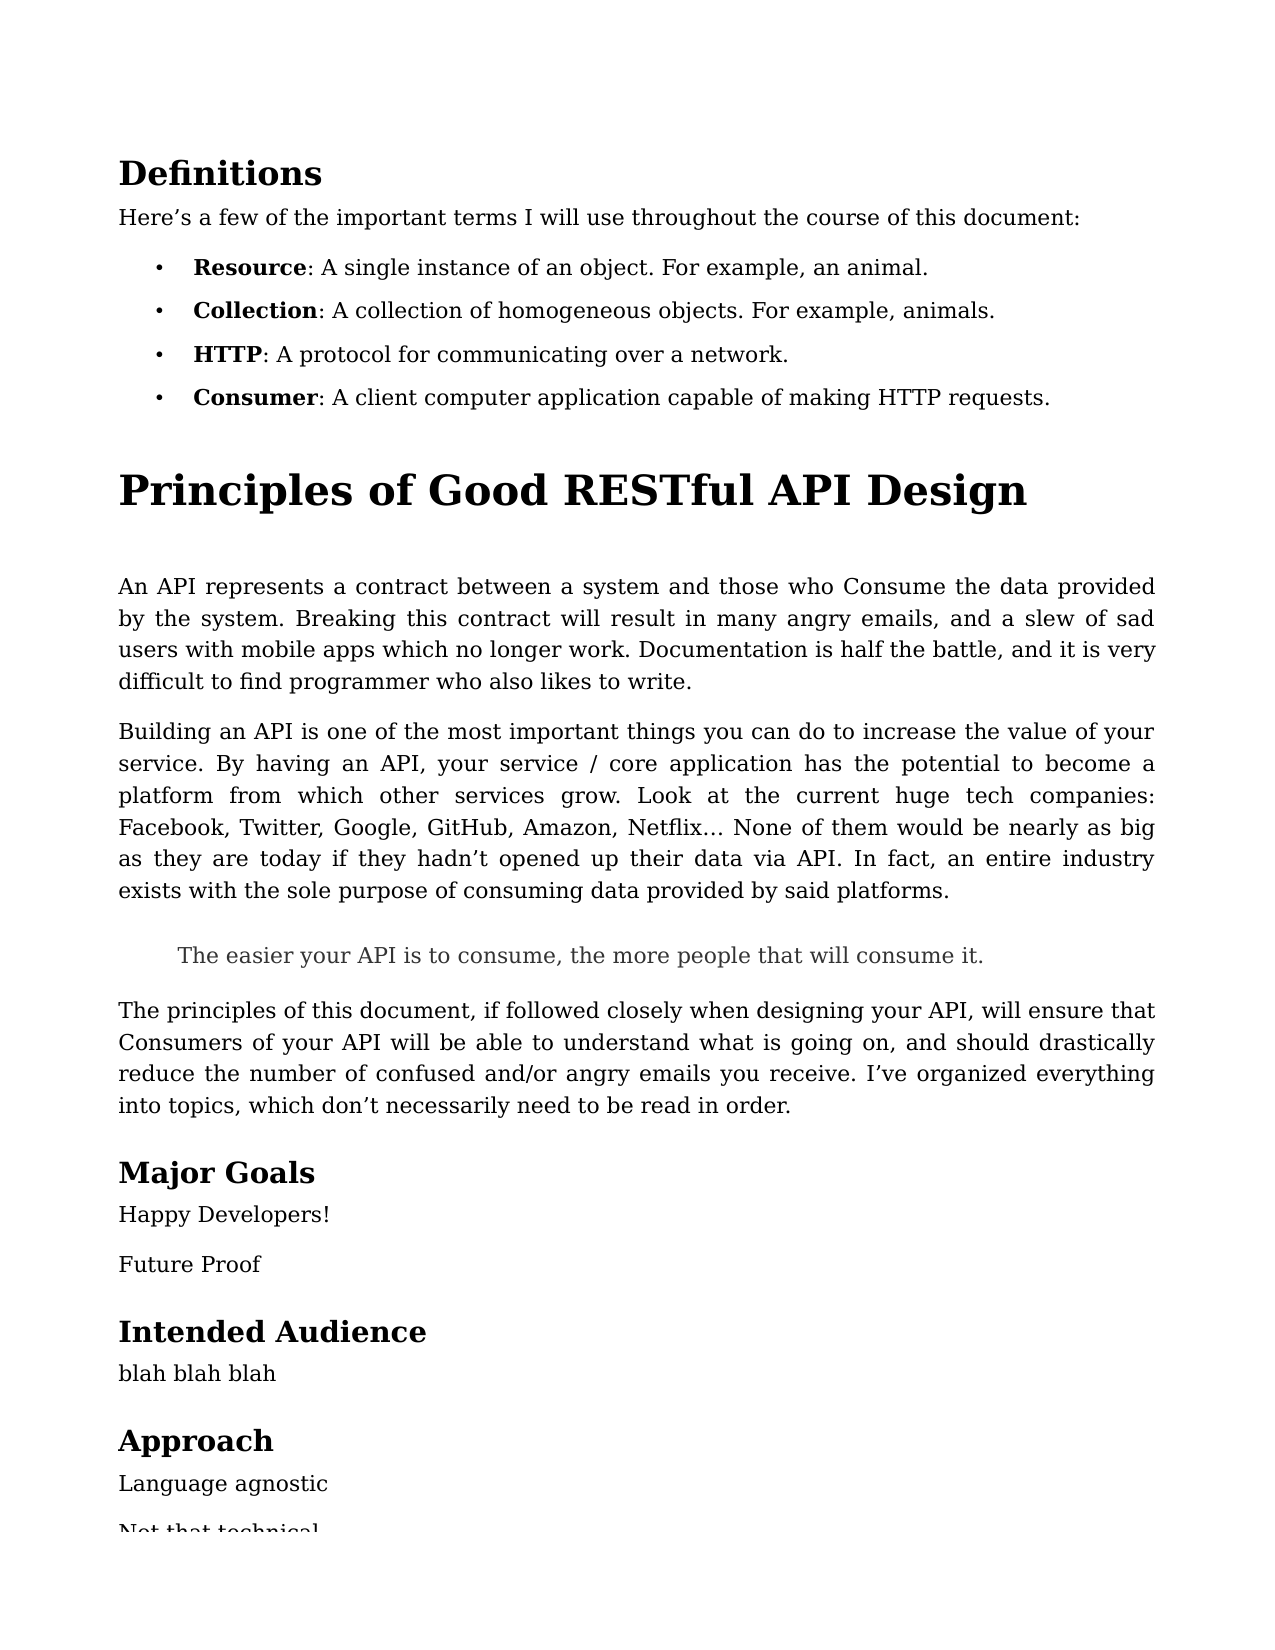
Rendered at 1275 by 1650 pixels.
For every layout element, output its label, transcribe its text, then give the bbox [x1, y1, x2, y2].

subtitle Definitions [118, 153, 1157, 193]
list Consumer: A client computer application capable of making HTTP requests. [156, 385, 1157, 411]
list HTTP: A protocol for communicating over a network. [156, 342, 1157, 367]
list Collection: A collection of homogeneous objects. For example, animals. [156, 298, 1157, 324]
text Here’s a few of the important terms I will use throughout the course of this document: [118, 205, 1157, 231]
list Resource: A single instance of an object. For example, an animal. [156, 255, 1157, 280]
